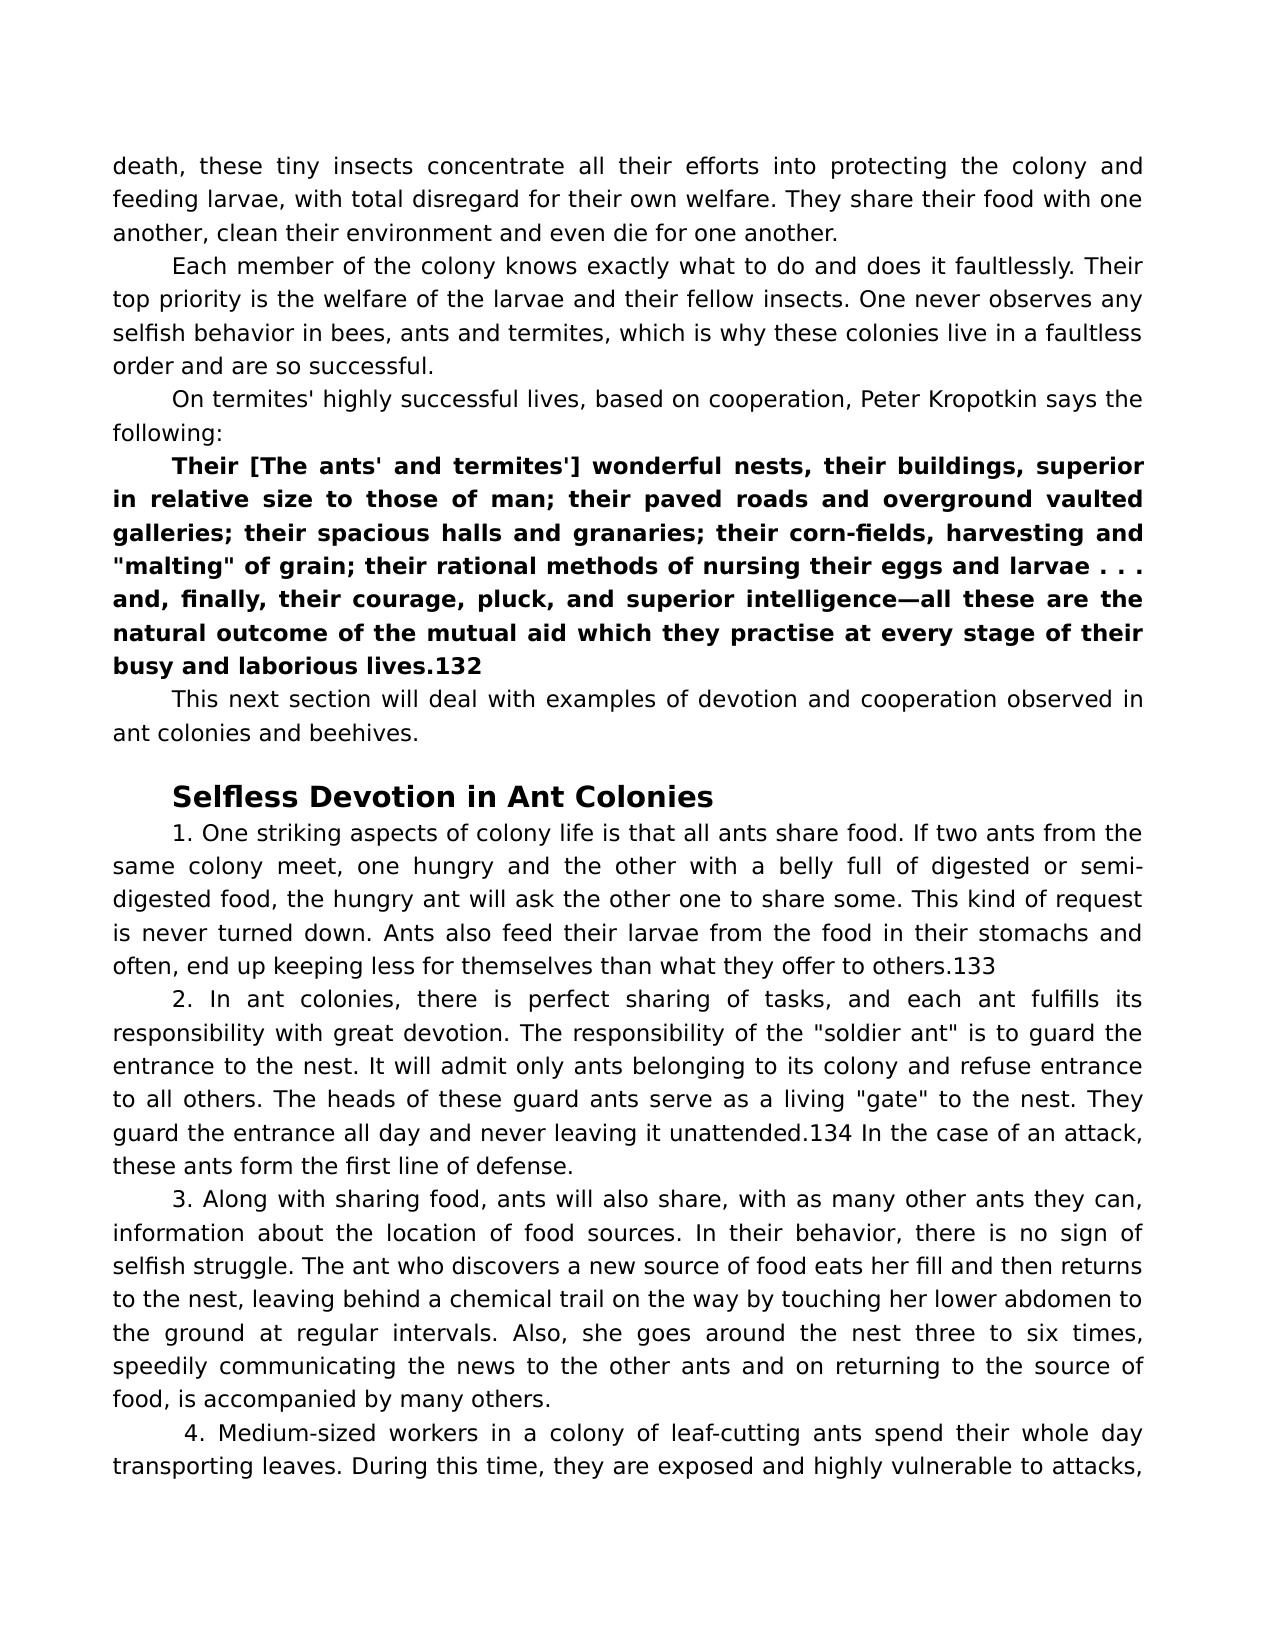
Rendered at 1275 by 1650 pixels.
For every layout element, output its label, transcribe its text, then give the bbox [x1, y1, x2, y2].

text 3. Along with sharing food, ants will also share, with as many other ants they can, information about the location of food sources. In their behavior, there is no sign of selfish struggle. The ant who discovers a new source of food eats her fill and then returns to the nest, leaving behind a chemical trail on the way by touching her lower abdomen to the ground at regular intervals. Also, she goes around the nest three to six times, speedily communicating the news to the other ants and on returning to the source of food, is accompanied by many others. [112, 1181, 1145, 1414]
text death, these tiny insects concentrate all their efforts into protecting the colony and feeding larvae, with total disregard for their own welfare. They share their food with one another, clean their environment and even die for one another. [112, 148, 1145, 248]
text Selfless Devotion in Ant Colonies [112, 781, 1145, 814]
text Their [The ants' and termites'] wonderful nests, their buildings, superior in relative size to those of man; their paved roads and overground vaulted galleries; their spacious halls and granaries; their corn-fields, harvesting and "malting" of grain; their rational methods of nursing their eggs and larvae . . . and, finally, their courage, pluck, and superior intelligence—all these are the natural outcome of the mutual aid which they practise at every stage of their busy and laborious lives.132 [112, 448, 1145, 681]
text 4. Medium-sized workers in a colony of leaf-cutting ants spend their whole day transporting leaves. During this time, they are exposed and highly vulnerable to attacks, [112, 1414, 1145, 1481]
text 2. In ant colonies, there is perfect sharing of tasks, and each ant fulfills its responsibility with great devotion. The responsibility of the "soldier ant" is to guard the entrance to the nest. It will admit only ants belonging to its colony and refuse entrance to all others. The heads of these guard ants serve as a living "gate" to the nest. They guard the entrance all day and never leaving it unattended.134 In the case of an attack, these ants form the first line of defense. [112, 981, 1145, 1181]
text On termites' highly successful lives, based on cooperation, Peter Kropotkin says the following: [112, 381, 1145, 448]
text 1. One striking aspects of colony life is that all ants share food. If two ants from the same colony meet, one hungry and the other with a belly full of digested or semi-digested food, the hungry ant will ask the other one to share some. This kind of request is never turned down. Ants also feed their larvae from the food in their stomachs and often, end up keeping less for themselves than what they offer to others.133 [112, 814, 1145, 981]
text This next section will deal with examples of devotion and cooperation observed in ant colonies and beehives. [112, 681, 1145, 748]
text Each member of the colony knows exactly what to do and does it faultlessly. Their top priority is the welfare of the larvae and their fellow insects. One never observes any selfish behavior in bees, ants and termites, which is why these colonies live in a faultless order and are so successful. [112, 248, 1145, 381]
